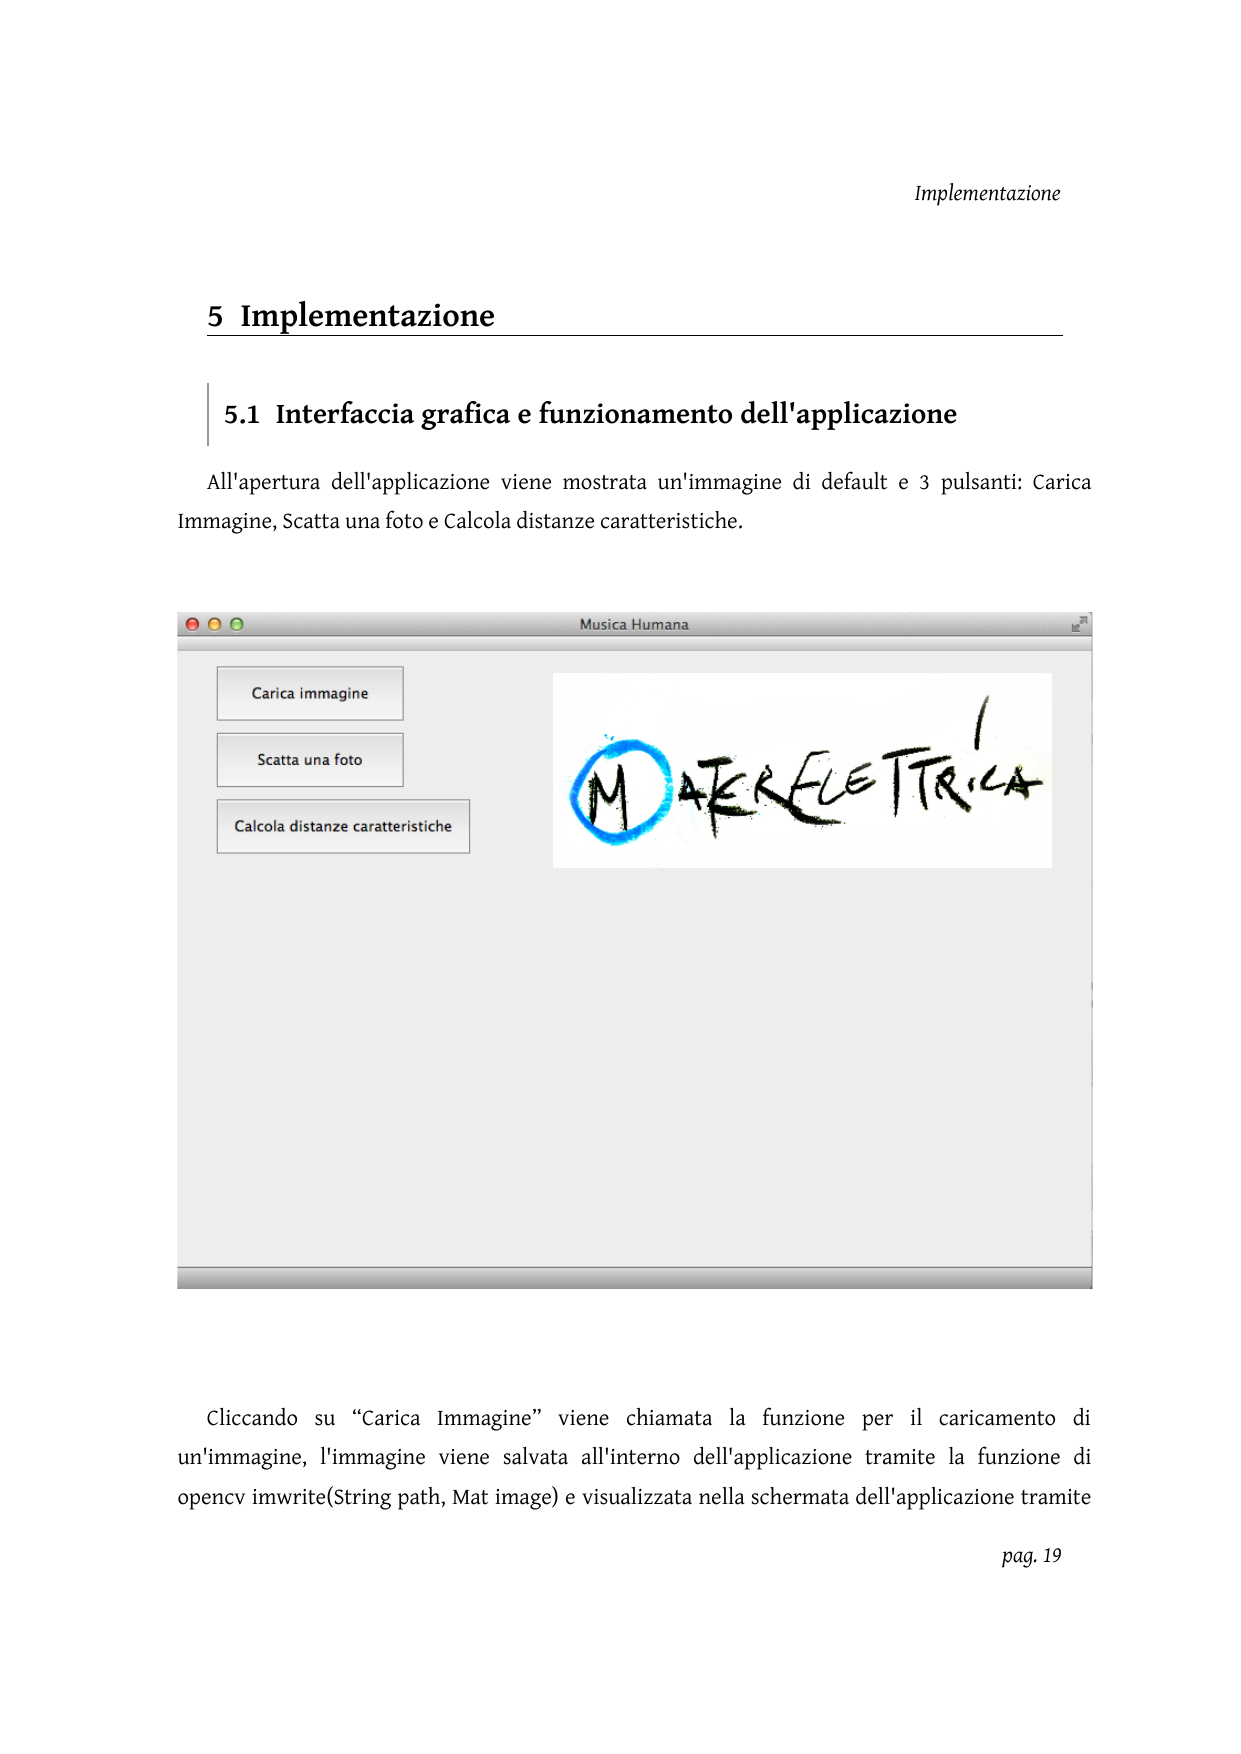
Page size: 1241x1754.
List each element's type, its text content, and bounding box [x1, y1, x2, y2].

subtitle Implementazione [207, 297, 1063, 335]
subtitle Interfaccia grafica e funzionamento dell'applicazione [209, 383, 1093, 446]
text Cliccando su “Carica Immagine” viene chiamata la funzione per il caricamento di un'immagine, l'immagine viene salvata all'interno dell'applicazione tramite la funzione di opencv imwrite(String path, Mat image) e visualizzata nella schermata dell'applicazione tramite [177, 1405, 1093, 1511]
text All'apertura dell'applicazione viene mostrata un'immagine di default e 3 pulsanti: Carica Immagine, Scatta una foto e Calcola distanze caratteristiche. [177, 469, 1093, 535]
picture [177, 612, 1093, 1289]
